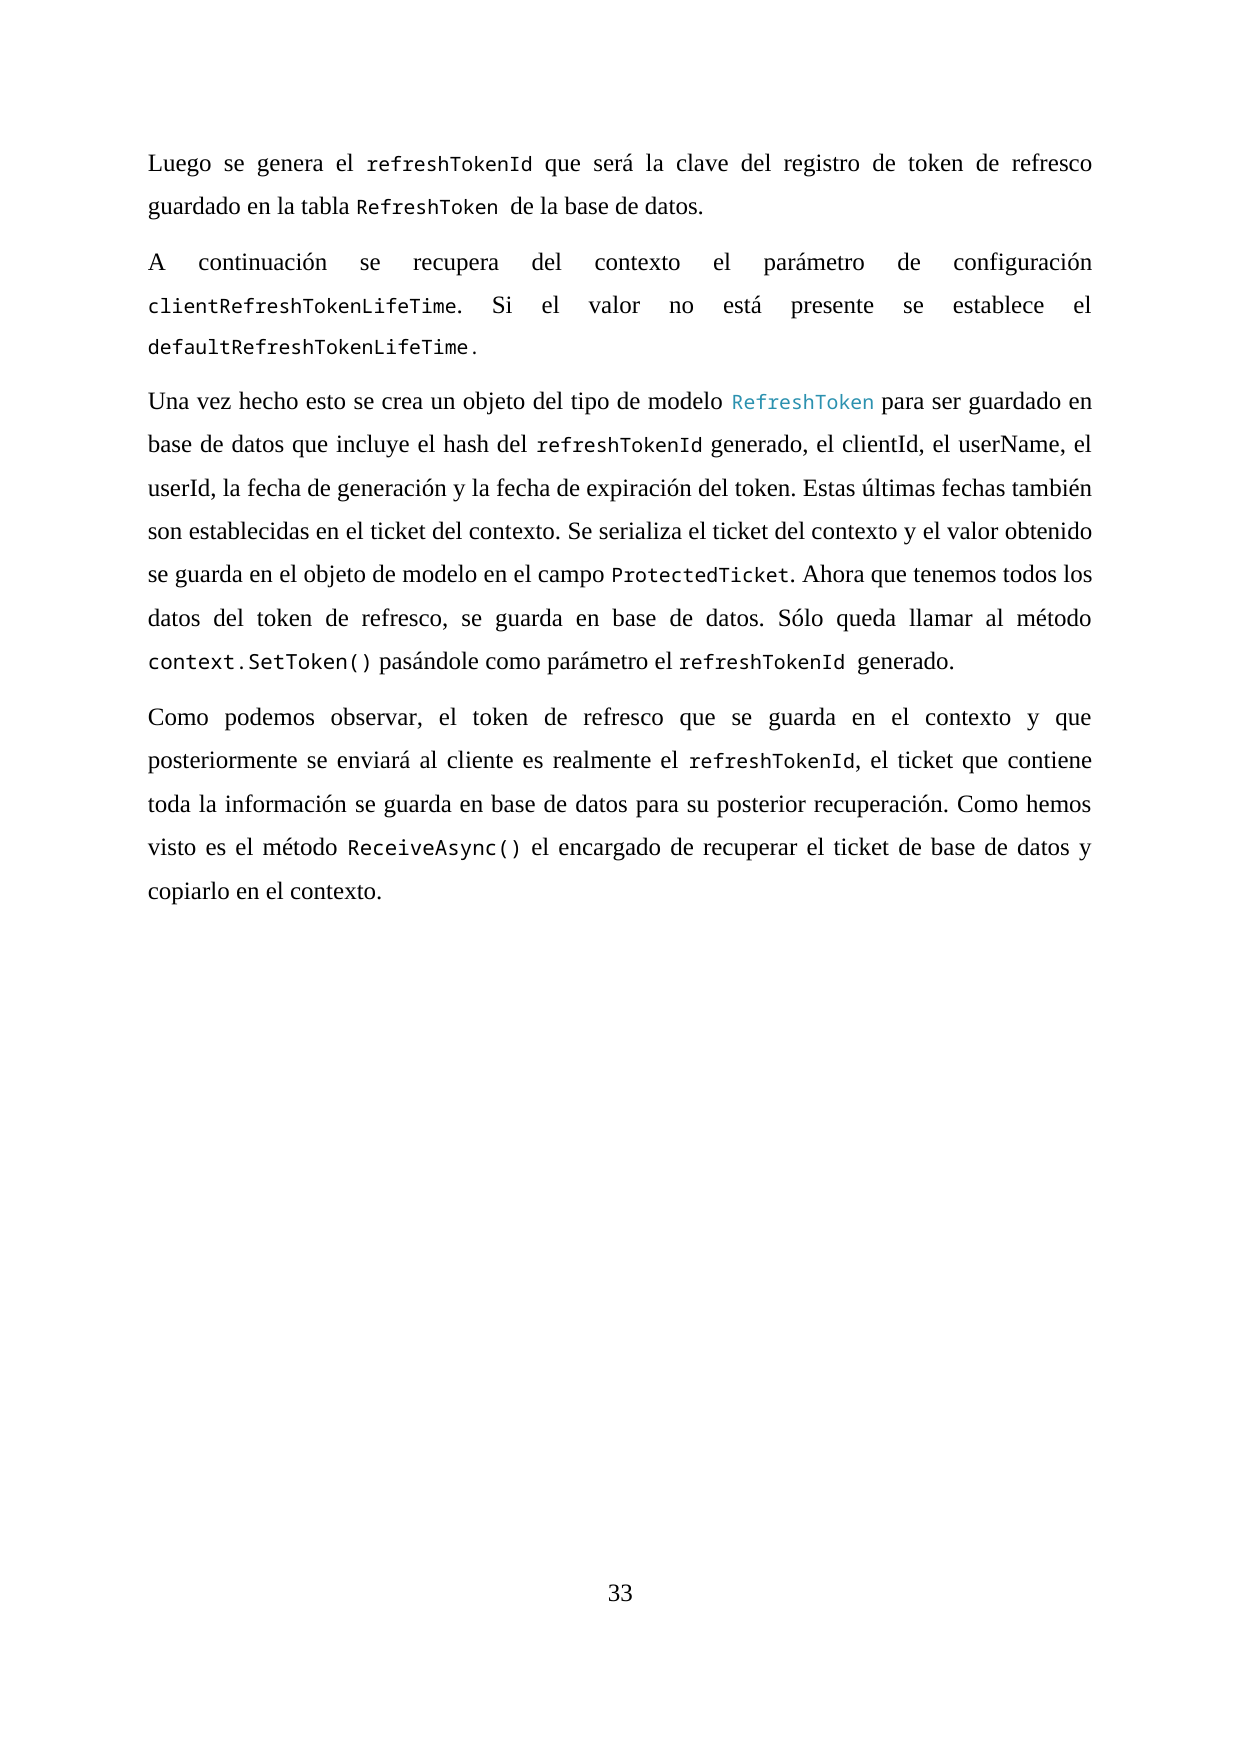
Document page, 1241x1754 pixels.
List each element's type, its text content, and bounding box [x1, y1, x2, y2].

text A continuación se recupera del contexto el parámetro de configuración clientRefreshTokenLifeTime. Si el valor no está presente se establece el defaultRefreshTokenLifeTime. [148, 247, 1093, 360]
text Una vez hecho esto se crea un objeto del tipo de modelo RefreshToken para ser guardado en base de datos que incluye el hash del refreshTokenId generado, el clientId, el userName, el userId, la fecha de generación y la fecha de expiración del token. Estas últimas fechas también son establecidas en el ticket del contexto. Se serializa el ticket del contexto y el valor obtenido se guarda en el objeto de modelo en el campo ProtectedTicket. Ahora que tenemos todos los datos del token de refresco, se guarda en base de datos. Sólo queda llamar al método context.SetToken() pasándole como parámetro el refreshTokenId generado. [148, 386, 1093, 675]
text Luego se genera el refreshTokenId que será la clave del registro de token de refresco guardado en la tabla RefreshToken de la base de datos. [148, 148, 1093, 220]
text Como podemos observar, el token de refresco que se guarda en el contexto y que posteriormente se enviará al cliente es realmente el refreshTokenId, el ticket que contiene toda la información se guarda en base de datos para su posterior recuperación. Como hemos visto es el método ReceiveAsync() el encargado de recuperar el ticket de base de datos y copiarlo en el contexto. [148, 702, 1093, 905]
